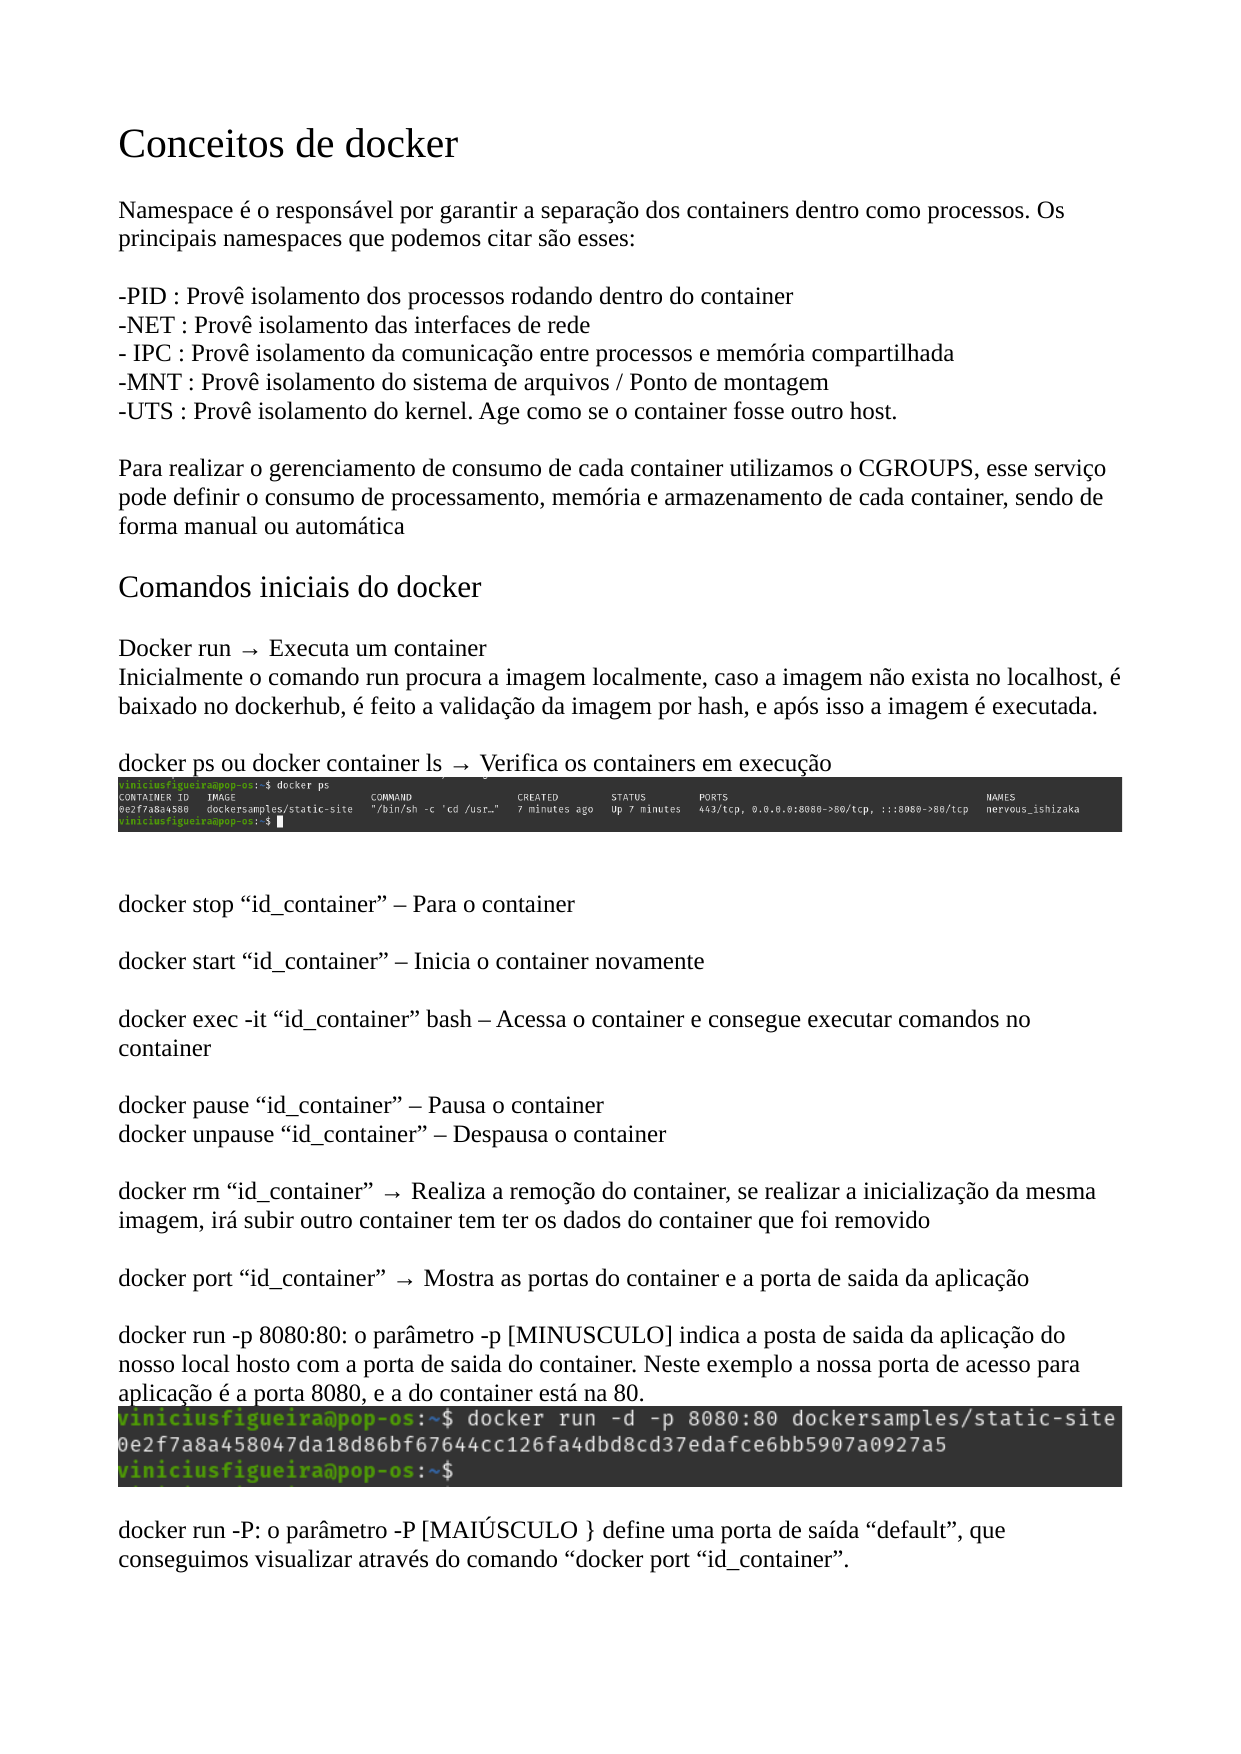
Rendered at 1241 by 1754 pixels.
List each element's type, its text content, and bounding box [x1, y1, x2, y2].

text Comandos iniciais do docker [118, 568, 1122, 604]
text -MNT : Provê isolamento do sistema de arquivos / Ponto de montagem [118, 367, 1122, 396]
text Docker run → Executa um container [118, 633, 1122, 662]
text docker unpause “id_container” – Despausa o container [118, 1119, 1122, 1148]
picture [118, 777, 1123, 832]
text Namespace é o responsável por garantir a separação dos containers dentro como processos. Os principais namespaces que podemos citar são esses: [118, 195, 1122, 252]
text docker run -P: o parâmetro -P [MAIÚSCULO } define uma porta de saída “default”, que conseguimos visualizar através do comando “docker port “id_container”. [118, 1516, 1122, 1573]
text Inicialmente o comando run procura a imagem localmente, caso a imagem não exista no localhost, é baixado no dockerhub, é feito a validação da imagem por hash, e após isso a imagem é executada. [118, 662, 1122, 719]
text -NET : Provê isolamento das interfaces de rede [118, 310, 1122, 338]
text -PID : Provê isolamento dos processos rodando dentro do container [118, 281, 1122, 310]
text - IPC : Provê isolamento da comunicação entre processos e memória compartilhada [118, 338, 1122, 367]
text docker ps ou docker container ls → Verifica os containers em execução [118, 748, 1122, 777]
text docker exec -it “id_container” bash – Acessa o container e consegue executar comandos no container [118, 1004, 1122, 1061]
text docker run -p 8080:80: o parâmetro -p [MINUSCULO] indica a posta de saida da aplicação do nosso local hosto com a porta de saida do container. Neste exemplo a nossa porta de acesso para aplicação é a porta 8080, e a do container está na 80. [118, 1320, 1122, 1406]
text Conceitos de docker [118, 118, 1122, 166]
text -UTS : Provê isolamento do kernel. Age como se o container fosse outro host. [118, 396, 1122, 425]
text docker port “id_container” → Mostra as portas do container e a porta de saida da aplicação [118, 1263, 1122, 1291]
text docker start “id_container” – Inicia o container novamente [118, 946, 1122, 975]
text docker stop “id_container” – Para o container [118, 889, 1122, 918]
text docker pause “id_container” – Pausa o container [118, 1090, 1122, 1119]
text docker rm “id_container” → Realiza a remoção do container, se realizar a inicialização da mesma imagem, irá subir outro container tem ter os dados do container que foi removido [118, 1176, 1122, 1234]
text Para realizar o gerenciamento de consumo de cada container utilizamos o CGROUPS, esse serviço pode definir o consumo de processamento, memória e armazenamento de cada container, sendo de forma manual ou automática [118, 453, 1122, 540]
picture [118, 1406, 1123, 1487]
